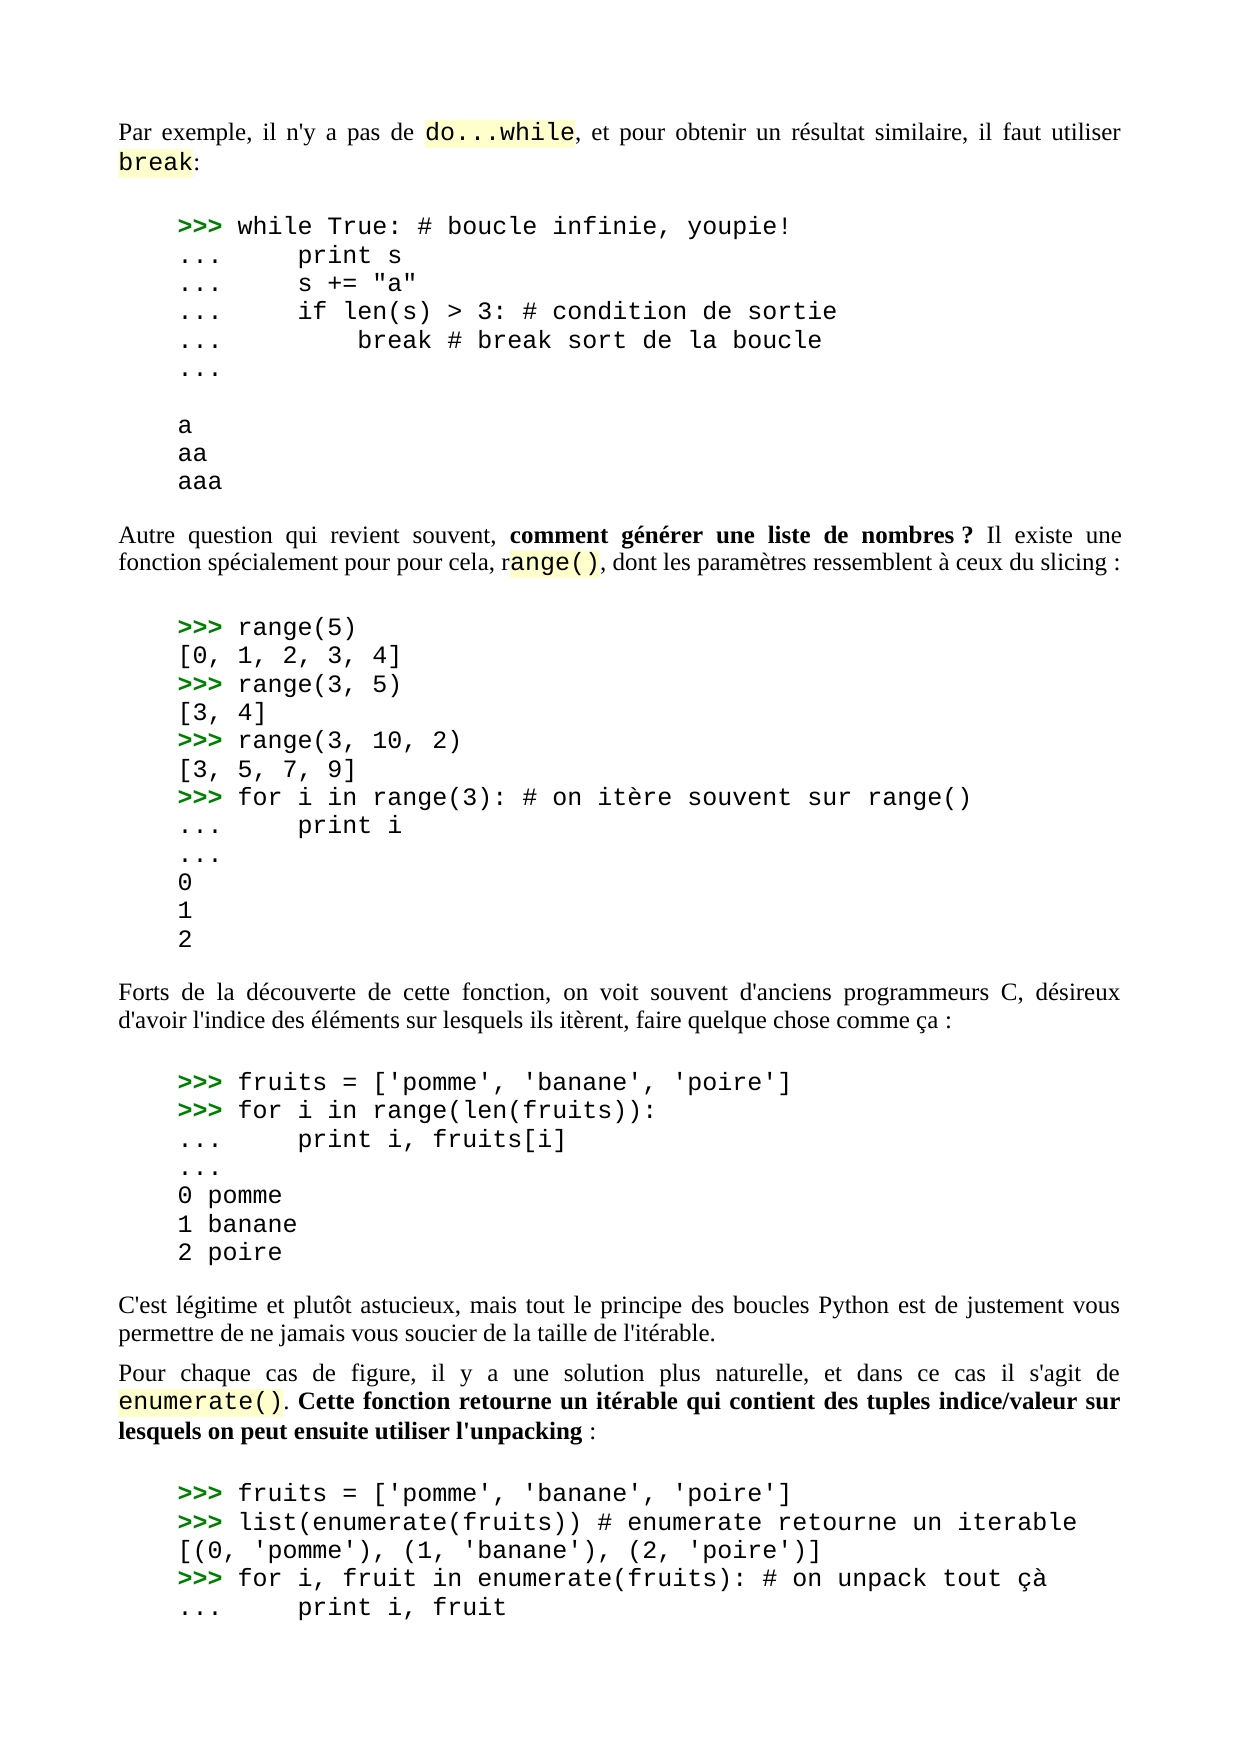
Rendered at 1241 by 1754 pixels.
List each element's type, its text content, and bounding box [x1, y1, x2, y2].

text Par exemple, il n'y a pas de do...while, et pour obtenir un résultat similaire, il faut utiliser break: [118, 118, 1122, 178]
text C'est légitime et plutôt astucieux, mais tout le principe des boucles Python est de justement vous permettre de ne jamais vous soucier de la taille de l'itérable. [118, 1292, 1122, 1347]
text Autre question qui revient souvent, comment générer une liste de nombres ? Il existe une fonction spécialement pour pour cela, range(), dont les paramètres ressemblent à ceux du slicing : [118, 521, 1122, 578]
text >>> fruits = ['pomme', 'banane', 'poire'] >>> for i in range(len(fruits)): ... print i, fruits[i] ... 0 pomme 1 banane 2 poire [177, 1070, 1122, 1268]
text >>> range(5) [0, 1, 2, 3, 4] >>> range(3, 5) [3, 4] >>> range(3, 10, 2) [3, 5, 7, 9] >>> for i in range(3): # on itère souvent sur range() ... print i ... 0 1 2 [177, 614, 1122, 954]
text >>> fruits = ['pomme', 'banane', 'poire'] >>> list(enumerate(fruits)) # enumerate retourne un iterable [(0, 'pomme'), (1, 'banane'), (2, 'poire')] >>> for i, fruit in enumerate(fruits): # on unpack tout çà ... print i, fruit [177, 1481, 1122, 1623]
text >>> while True: # boucle infinie, youpie! ... print s ... s += "a" ... if len(s) > 3: # condition de sortie ... break # break sort de la boucle ... a aa aaa [177, 214, 1122, 497]
text Pour chaque cas de figure, il y a une solution plus naturelle, et dans ce cas il s'agit de enumerate(). Cette fonction retourne un itérable qui contient des tuples indice/valeur sur lesquels on peut ensuite utiliser l'unpacking : [118, 1359, 1122, 1445]
text Forts de la découverte de cette fonction, on voit souvent d'anciens programmeurs C, désireux d'avoir l'indice des éléments sur lesquels ils itèrent, faire quelque chose comme ça : [118, 978, 1122, 1033]
